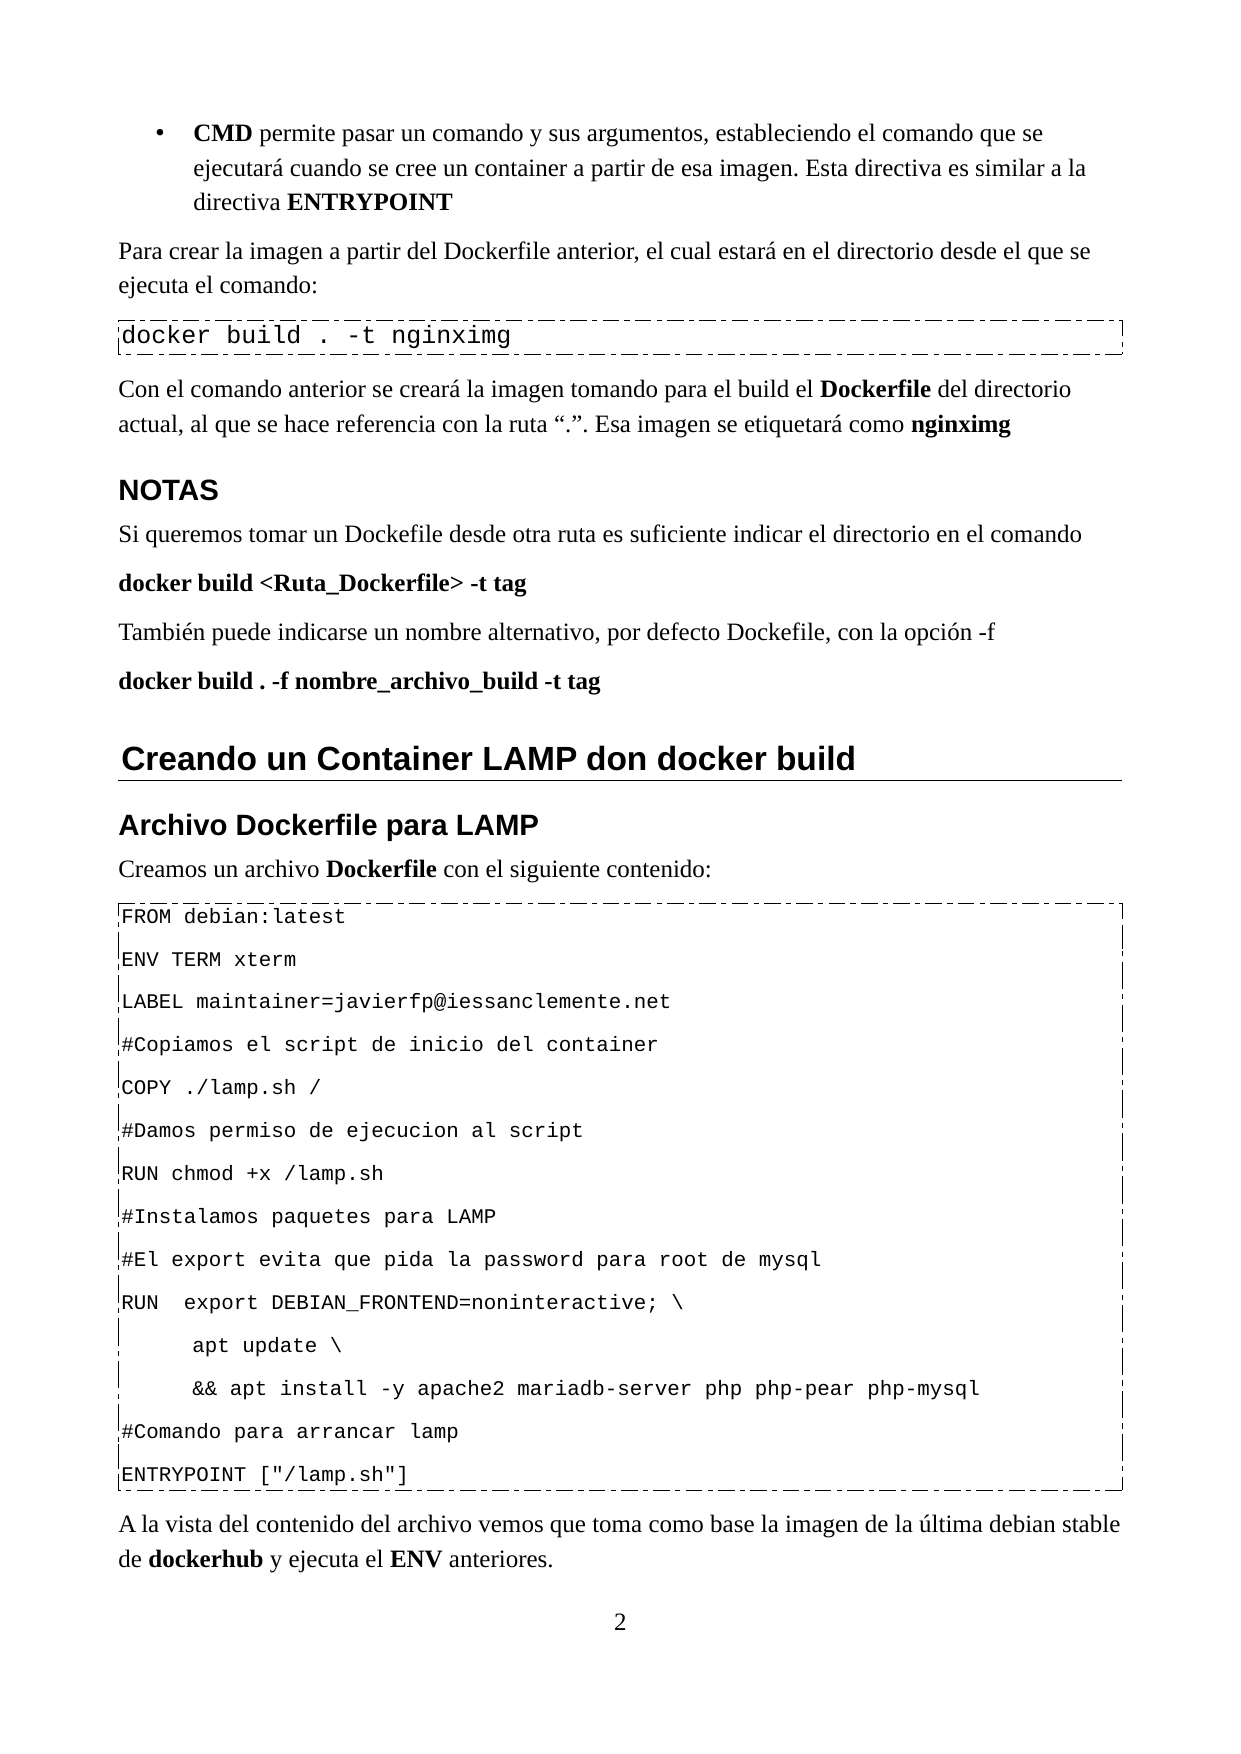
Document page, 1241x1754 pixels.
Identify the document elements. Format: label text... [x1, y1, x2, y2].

text Creamos un archivo Dockerfile con el siguiente contenido: [118, 854, 1122, 882]
text ENV TERM xterm [118, 946, 1122, 972]
text apt update \ [118, 1332, 1122, 1358]
text A la vista del contenido del archivo vemos que toma como base la imagen de la última debian stable de dockerhub y ejecuta el ENV anteriores. [118, 1509, 1122, 1573]
text && apt install -y apache2 mariadb-server php php-pear php-mysql [118, 1375, 1122, 1401]
text #Instalamos paquetes para LAMP [118, 1203, 1122, 1230]
subtitle Creando un Container LAMP don docker build [118, 736, 1122, 780]
text Para crear la imagen a partir del Dockerfile anterior, el cual estará en el directorio desde el que se ejecuta el comando: [118, 236, 1122, 299]
text Con el comando anterior se creará la imagen tomando para el build el Dockerfile del directorio actual, al que se hace referencia con la ruta “.”. Esa imagen se etiquetará como nginximg [118, 374, 1122, 437]
text COPY ./lamp.sh / [118, 1074, 1122, 1101]
text FROM debian:latest [118, 903, 1122, 929]
subtitle Archivo Dockerfile para LAMP [118, 807, 1122, 841]
text También puede indicarse un nombre alternativo, por defecto Dockefile, con la opción -f [118, 617, 1122, 646]
text #El export evita que pida la password para root de mysql [118, 1246, 1122, 1273]
text #Comando para arrancar lamp [118, 1418, 1122, 1444]
text #Copiamos el script de inicio del container [118, 1031, 1122, 1058]
text ENTRYPOINT ["/lamp.sh"] [118, 1461, 1122, 1490]
list CMD permite pasar un comando y sus argumentos, estableciendo el comando que se ejecutará cuando se cree un container a partir de esa imagen. Esta directiva es similar a la directiva ENTRYPOINT [156, 118, 1122, 216]
text docker build . -f nombre_archivo_build -t tag [118, 666, 1122, 694]
text RUN export DEBIAN_FRONTEND=noninteractive; \ [118, 1289, 1122, 1316]
subtitle NOTAS [118, 472, 1122, 506]
text RUN chmod +x /lamp.sh [118, 1160, 1122, 1187]
text Si queremos tomar un Dockefile desde otra ruta es suficiente indicar el directorio en el comando [118, 519, 1122, 547]
text LABEL maintainer=javierfp@iessanclemente.net [118, 988, 1122, 1015]
text #Damos permiso de ejecucion al script [118, 1117, 1122, 1144]
text docker build . -t nginximg [118, 320, 1122, 354]
text docker build <Ruta_Dockerfile> -t tag [118, 568, 1122, 596]
